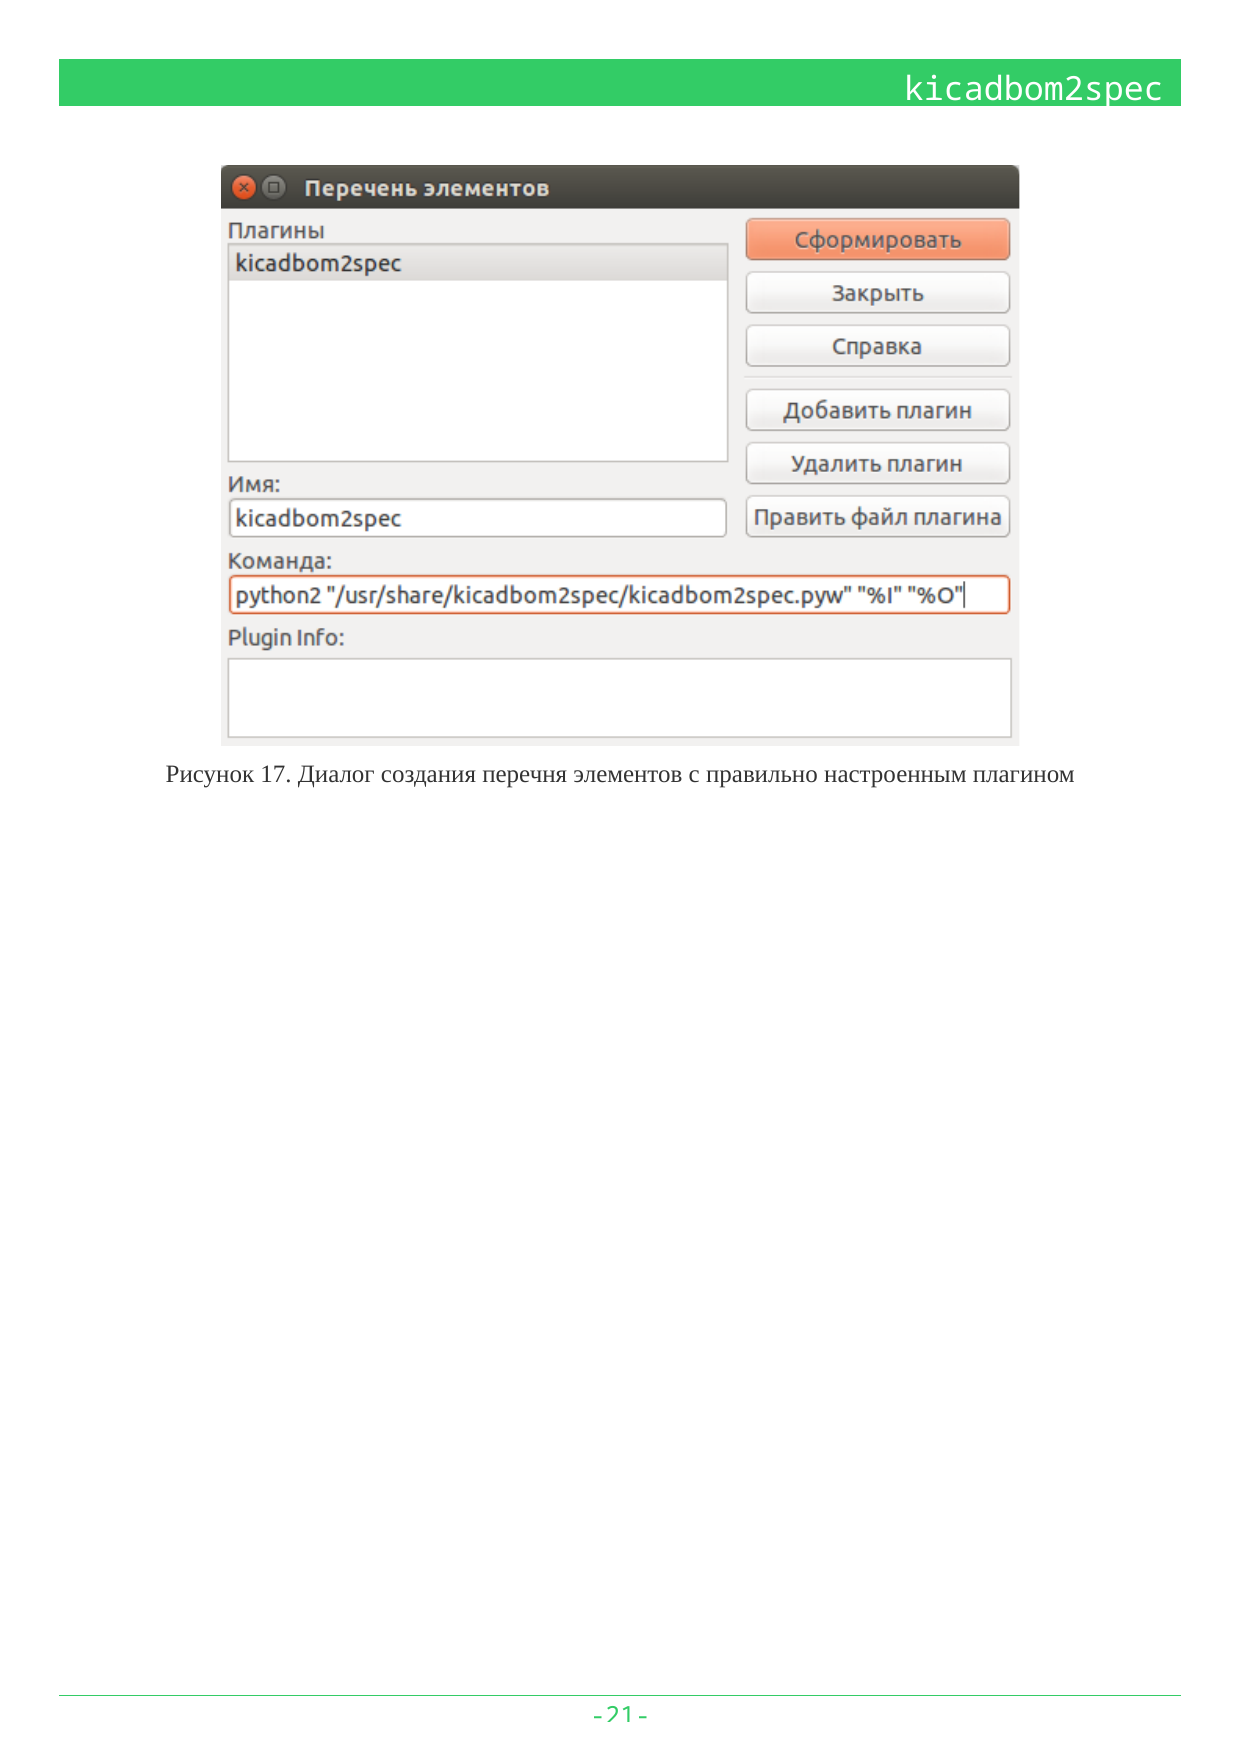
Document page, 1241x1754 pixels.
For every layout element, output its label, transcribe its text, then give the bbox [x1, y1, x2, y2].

picture [221, 165, 1020, 746]
text Рисунок 17. Диалог создания перечня элементов с правильно настроенным плагином [110, 165, 1130, 788]
